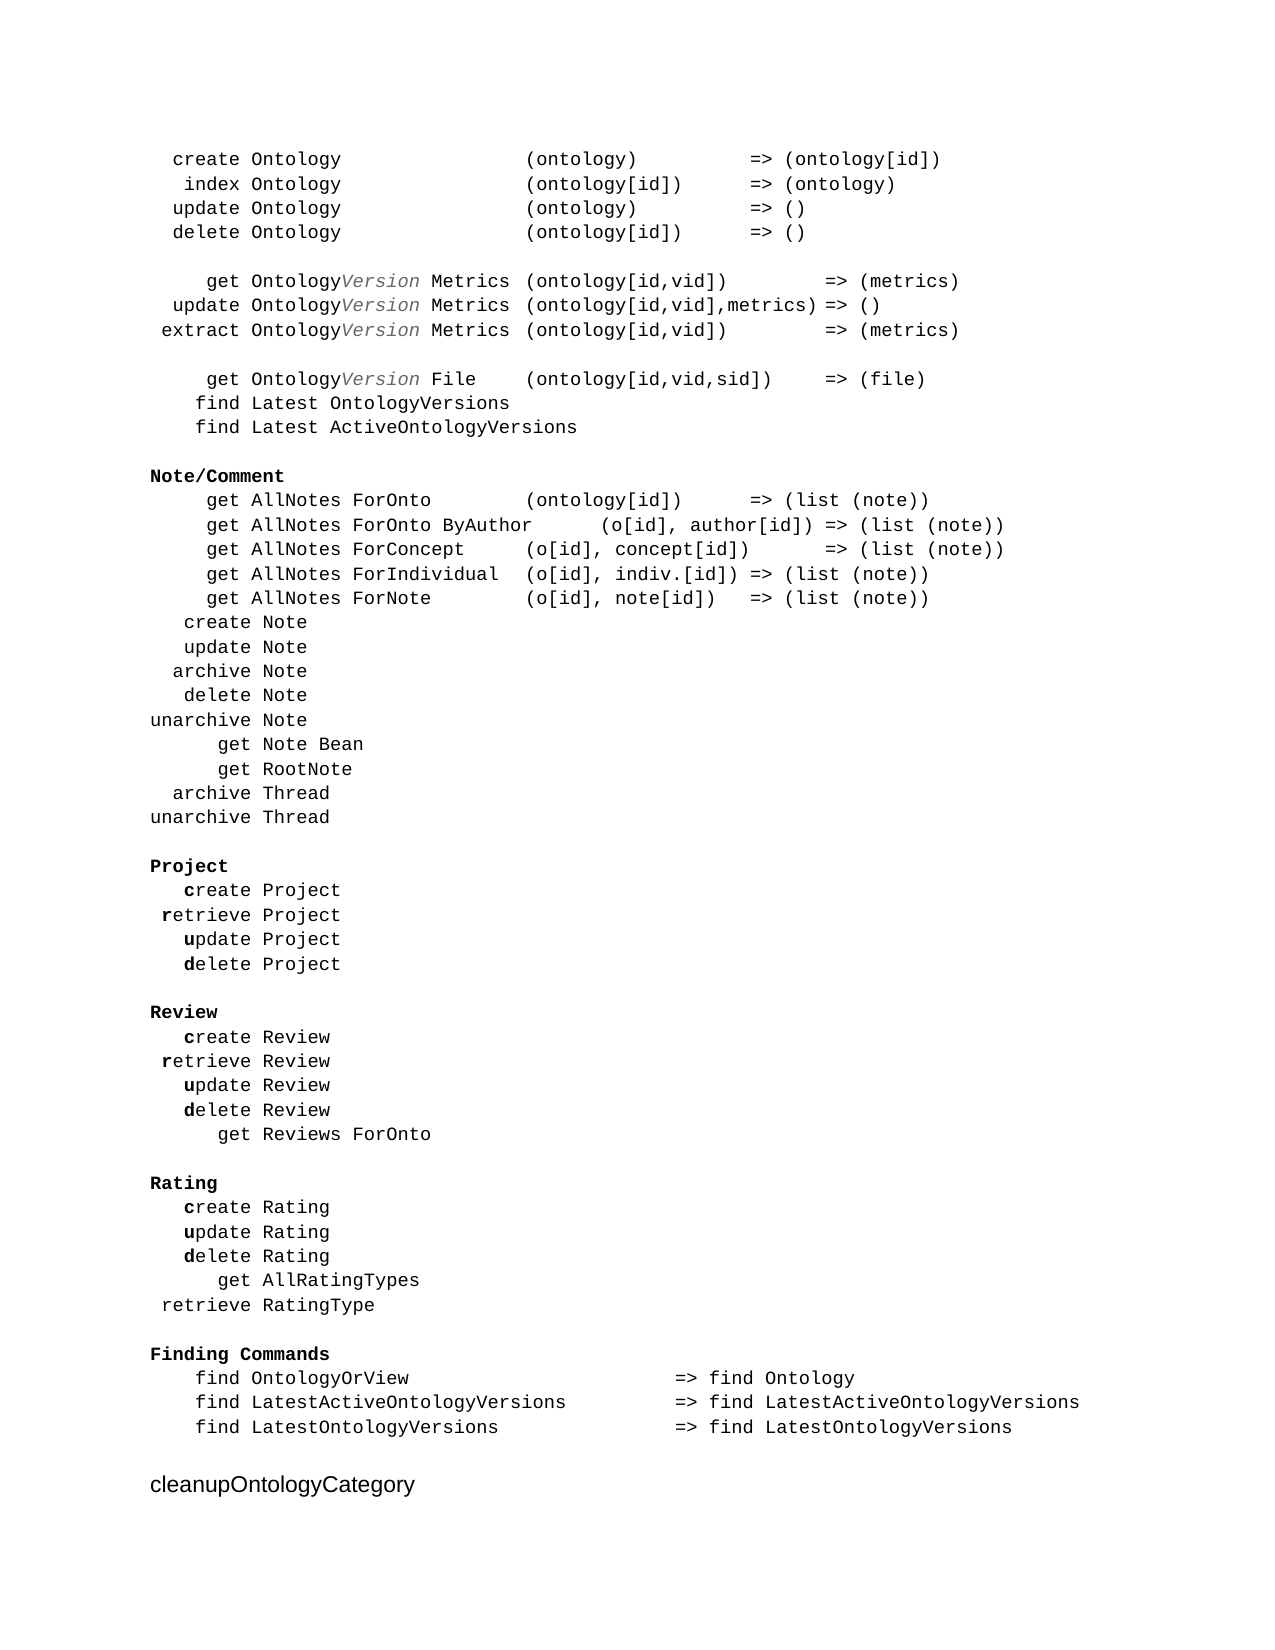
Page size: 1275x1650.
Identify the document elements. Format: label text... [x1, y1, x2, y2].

text create Project [150, 881, 1125, 902]
text find LatestActiveOntologyVersions => find LatestActiveOntologyVersions [150, 1393, 1125, 1414]
text retrieve Project [150, 906, 1125, 927]
text get OntologyVersion File (ontology[id,vid,sid]) => (file) [150, 369, 1125, 391]
text find Latest ActiveOntologyVersions [150, 418, 1125, 439]
text find Latest OntologyVersions [150, 394, 1125, 415]
text index Ontology (ontology[id]) => (ontology) [150, 174, 1125, 196]
text find LatestOntologyVersions => find LatestOntologyVersions [150, 1417, 1125, 1439]
text update Note [150, 637, 1125, 659]
text update Review [150, 1076, 1125, 1097]
text get OntologyVersion Metrics (ontology[id,vid]) => (metrics) [150, 272, 1125, 293]
text Rating [150, 1174, 1125, 1195]
text get AllNotes ForNote (o[id], note[id]) => (list (note)) [150, 589, 1125, 610]
text get AllNotes ForIndividual (o[id], indiv.[id]) => (list (note)) [150, 564, 1125, 586]
text archive Note [150, 662, 1125, 683]
text update Ontology (ontology) => () [150, 199, 1125, 220]
text create Note [150, 613, 1125, 634]
text delete Ontology (ontology[id]) => () [150, 223, 1125, 244]
text get AllNotes ForOnto (ontology[id]) => (list (note)) [150, 491, 1125, 512]
text update Rating [150, 1222, 1125, 1244]
text Note/Comment [150, 467, 1125, 488]
text create Rating [150, 1198, 1125, 1219]
text create Ontology (ontology) => (ontology[id]) [150, 150, 1125, 171]
text delete Note [150, 686, 1125, 707]
text delete Review [150, 1101, 1125, 1122]
text delete Rating [150, 1247, 1125, 1268]
text unarchive Thread [150, 808, 1125, 829]
text update OntologyVersion Metrics (ontology[id,vid],metrics) => () [150, 296, 1125, 317]
text Review [150, 1003, 1125, 1024]
text create Review [150, 1027, 1125, 1049]
text retrieve Review [150, 1052, 1125, 1073]
text get AllNotes ForConcept (o[id], concept[id]) => (list (note)) [150, 540, 1125, 561]
text Finding Commands [150, 1344, 1125, 1366]
text delete Project [150, 954, 1125, 976]
text get Reviews ForOnto [150, 1125, 1125, 1146]
text find OntologyOrView => find Ontology [150, 1369, 1125, 1390]
text update Project [150, 930, 1125, 951]
text get Note Bean [150, 735, 1125, 756]
text Project [150, 857, 1125, 878]
text archive Thread [150, 784, 1125, 805]
text extract OntologyVersion Metrics (ontology[id,vid]) => (metrics) [150, 321, 1125, 342]
text get RootNote [150, 759, 1125, 781]
text cleanupOntologyCategory [150, 1471, 1125, 1497]
text get AllRatingTypes [150, 1271, 1125, 1292]
text get AllNotes ForOnto ByAuthor (o[id], author[id]) => (list (note)) [150, 516, 1125, 537]
text retrieve RatingType [150, 1296, 1125, 1317]
text unarchive Note [150, 711, 1125, 732]
